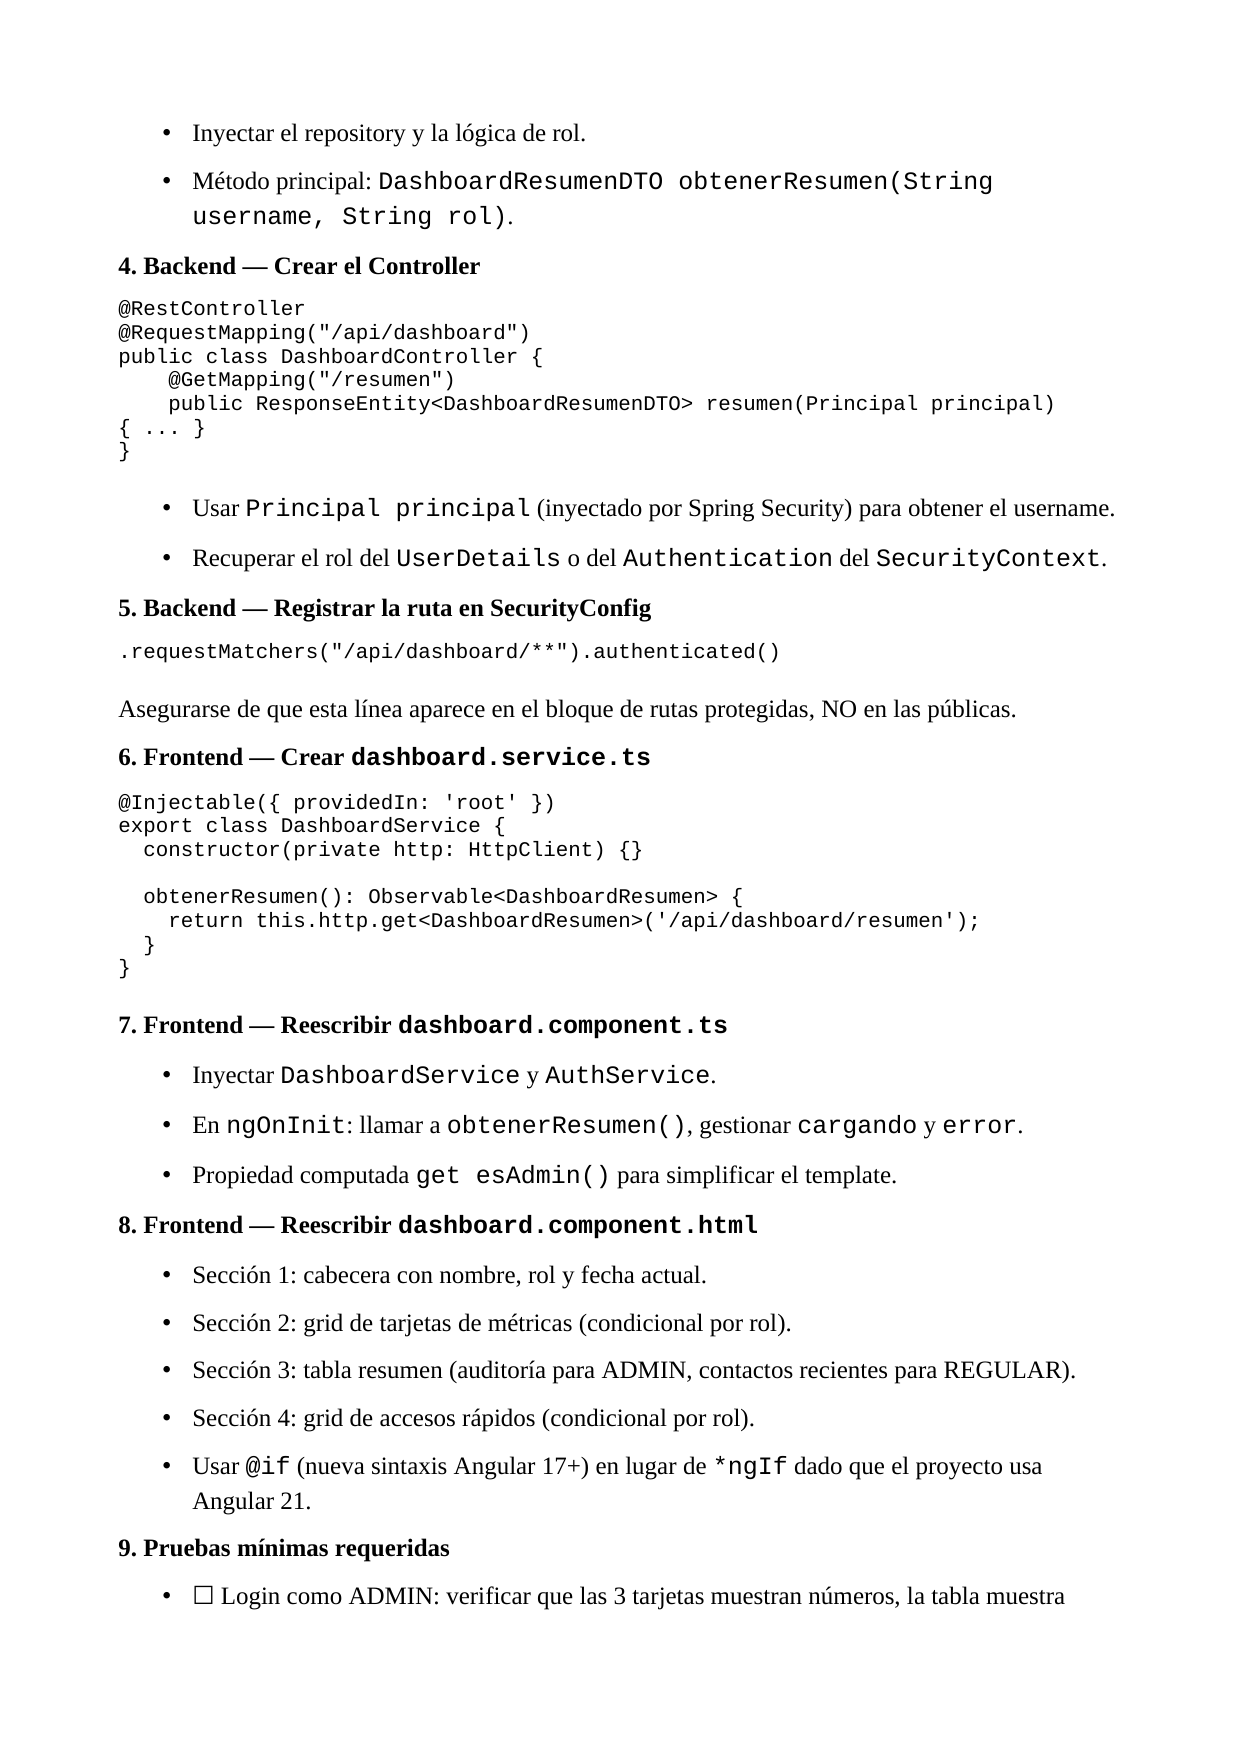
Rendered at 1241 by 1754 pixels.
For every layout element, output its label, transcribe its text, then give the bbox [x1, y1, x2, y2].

list Sección 3: tabla resumen (auditoría para ADMIN, contactos recientes para REGULAR). [162, 1356, 1122, 1384]
list En ngOnInit: llamar a obtenerResumen(), gestionar cargando y error. [162, 1110, 1122, 1141]
list Usar Principal principal (inyectado por Spring Security) para obtener el username. [162, 493, 1122, 524]
text 6. Frontend — Crear dashboard.service.ts [118, 742, 1122, 773]
list Recuperar el rol del UserDetails o del Authentication del SecurityContext. [162, 543, 1122, 574]
list Inyectar DashboardService y AuthService. [162, 1060, 1122, 1091]
text @RestController @RequestMapping("/api/dashboard") public class DashboardController { @GetMapping("/resumen") public ResponseEntity<DashboardResumenDTO> resumen(Principal principal) { ... } } [118, 298, 1122, 464]
list Método principal: DashboardResumenDTO obtenerResumen(String username, String rol). [162, 166, 1122, 232]
text Asegurarse de que esta línea aparece en el bloque de rutas protegidas, NO en las públicas. [118, 694, 1122, 723]
list Sección 4: grid de accesos rápidos (condicional por rol). [162, 1403, 1122, 1432]
list Inyectar el repository y la lógica de rol. [162, 118, 1122, 147]
text 7. Frontend — Reescribir dashboard.component.ts [118, 1010, 1122, 1041]
text .requestMatchers("/api/dashboard/**").authenticated() [118, 641, 1122, 665]
list Sección 1: cabecera con nombre, rol y fecha actual. [162, 1260, 1122, 1289]
text 9. Pruebas mínimas requeridas [118, 1533, 1122, 1562]
text 5. Backend — Registrar la ruta en SecurityConfig [118, 593, 1122, 622]
text 4. Backend — Crear el Controller [118, 251, 1122, 279]
list Propiedad computada get esAdmin() para simplificar el template. [162, 1160, 1122, 1191]
text @Injectable({ providedIn: 'root' }) export class DashboardService { constructor(private http: HttpClient) {} obtenerResumen(): Observable<DashboardResumen> { return this.http.get<DashboardResumen>('/api/dashboard/resumen'); } } [118, 792, 1122, 981]
list ☐ Login como ADMIN: verificar que las 3 tarjetas muestran números, la tabla muestra [162, 1581, 1122, 1610]
text 8. Frontend — Reescribir dashboard.component.html [118, 1210, 1122, 1241]
list Usar @if (nueva sintaxis Angular 17+) en lugar de *ngIf dado que el proyecto usa Angular 21. [162, 1451, 1122, 1515]
list Sección 2: grid de tarjetas de métricas (condicional por rol). [162, 1308, 1122, 1337]
